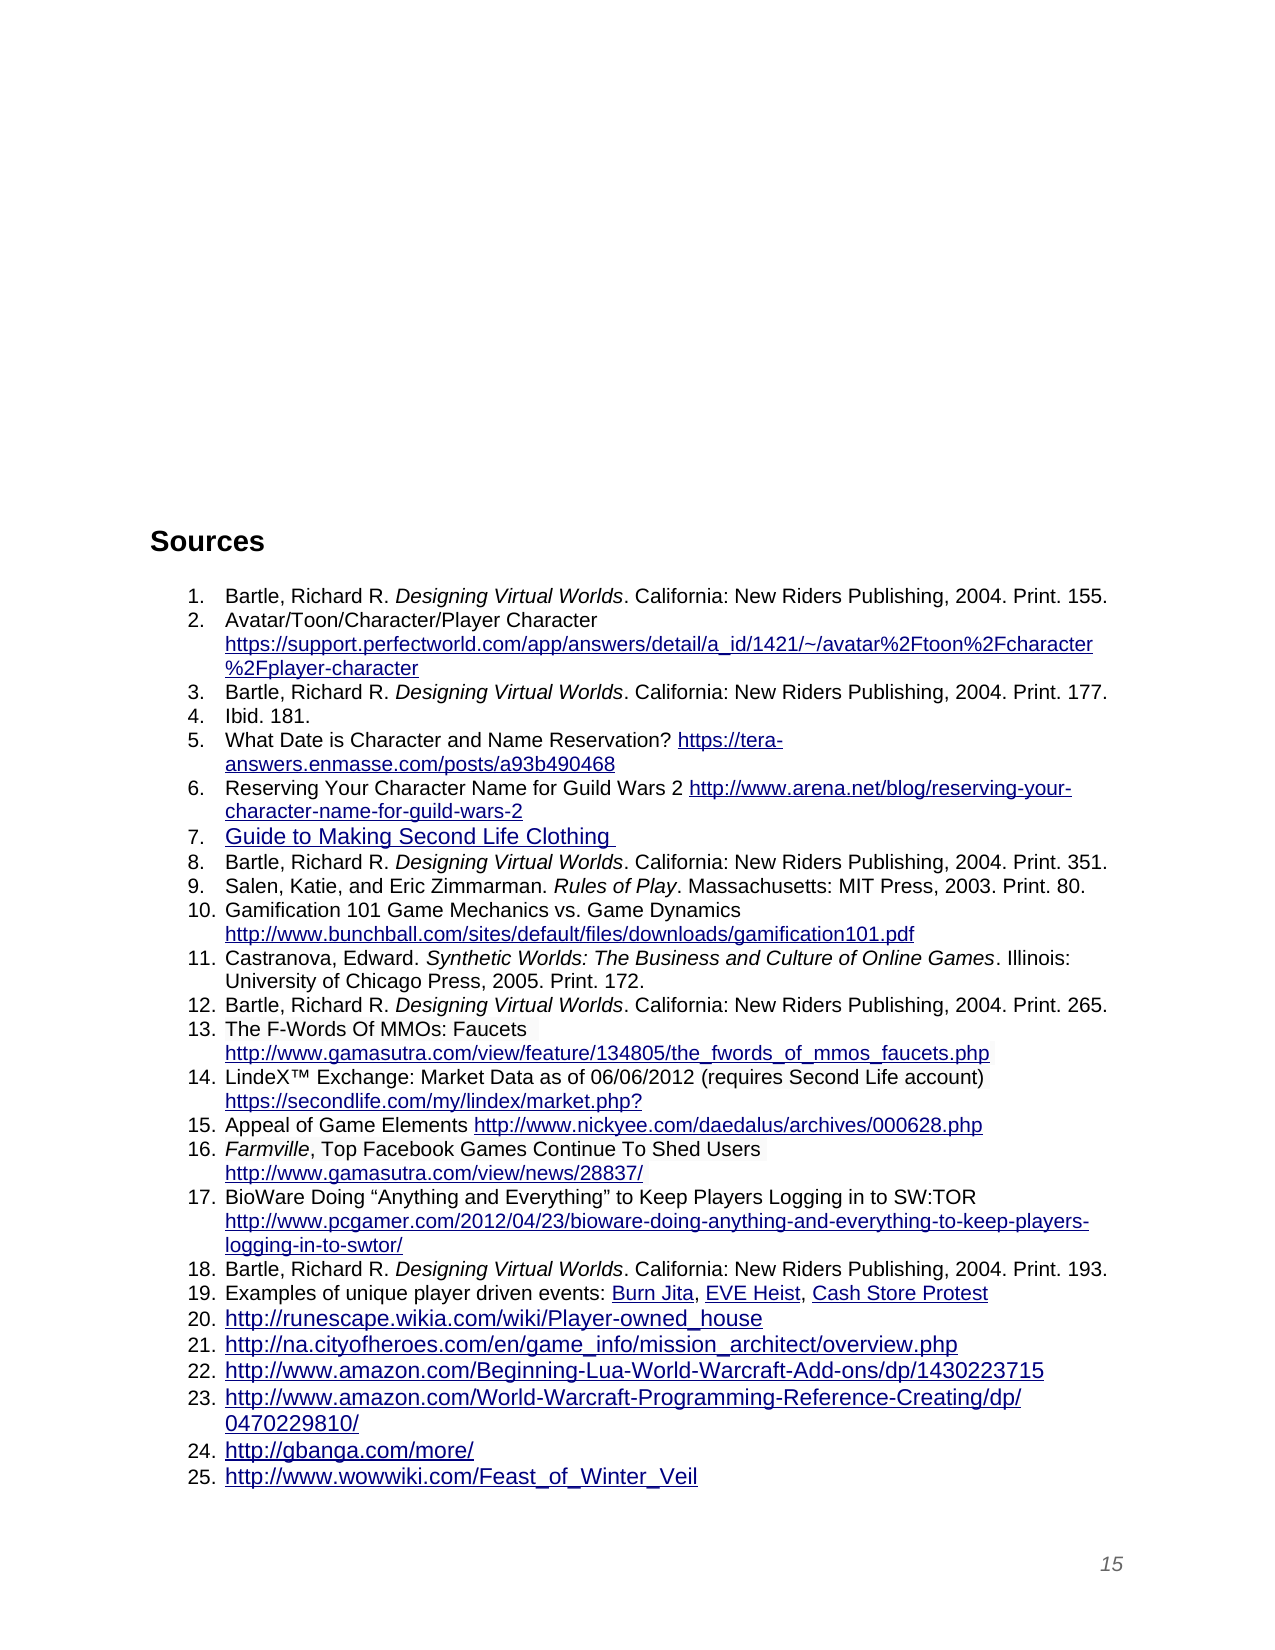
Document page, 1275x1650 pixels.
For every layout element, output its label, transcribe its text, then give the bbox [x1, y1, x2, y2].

list Guide to Making Second Life Clothing [187, 823, 1125, 849]
list http://gbanga.com/more/ [187, 1437, 1125, 1463]
list Bartle, Richard R. Designing Virtual Worlds. California: New Riders Publishing, 2004. Print. 177. [187, 679, 1125, 703]
list Bartle, Richard R. Designing Virtual Worlds. California: New Riders Publishing, 2004. Print. 193. [187, 1257, 1125, 1281]
list Bartle, Richard R. Designing Virtual Worlds. California: New Riders Publishing, 2004. Print. 265. [187, 993, 1125, 1017]
list Reserving Your Character Name for Guild Wars 2 http://www.arena.net/blog/reserving-your-character-name-for-guild-wars-2 [187, 775, 1125, 823]
list http://www.wowwiki.com/Feast_of_Winter_Veil [187, 1463, 1125, 1489]
list Salen, Katie, and Eric Zimmarman. Rules of Play. Massachusetts: MIT Press, 2003. Print. 80. [187, 873, 1125, 897]
list Castranova, Edward. Synthetic Worlds: The Business and Culture of Online Games. Illinois: University of Chicago Press, 2005. Print. 172. [187, 945, 1125, 993]
list Ibid. 181. [187, 703, 1125, 727]
list http://runescape.wikia.com/wiki/Player-owned_house [187, 1305, 1125, 1331]
text Sources [150, 524, 1125, 557]
list LindeX™ Exchange: Market Data as of 06/06/2012 (requires Second Life account) https://secondlife.com/my/lindex/market.php? [187, 1065, 1125, 1113]
list Bartle, Richard R. Designing Virtual Worlds. California: New Riders Publishing, 2004. Print. 351. [187, 849, 1125, 873]
list http://na.cityofheroes.com/en/game_info/mission_architect/overview.php [187, 1331, 1125, 1357]
list Gamification 101 Game Mechanics vs. Game Dynamics http://www.bunchball.com/sites/default/files/downloads/gamification101.pdf [187, 897, 1125, 945]
list Avatar/Toon/Character/Player Character https://support.perfectworld.com/app/answers/detail/a_id/1421/~/avatar%2Ftoon%2Fcharacter%2Fplayer-character [187, 608, 1125, 679]
list http://www.amazon.com/Beginning-Lua-World-Warcraft-Add-ons/dp/1430223715 [187, 1357, 1125, 1384]
list The F-Words Of MMOs: Faucets http://www.gamasutra.com/view/feature/134805/the_fwords_of_mmos_faucets.php [187, 1017, 1125, 1065]
list http://www.amazon.com/World-Warcraft-Programming-Reference-Creating/dp/0470229810/ [187, 1384, 1125, 1437]
list Farmville, Top Facebook Games Continue To Shed Users http://www.gamasutra.com/view/news/28837/ [187, 1137, 1125, 1185]
list What Date is Character and Name Reservation? https://tera-answers.enmasse.com/posts/a93b490468 [187, 727, 1125, 775]
list Examples of unique player driven events: Burn Jita, EVE Heist, Cash Store Protest [187, 1281, 1125, 1305]
list BioWare Doing “Anything and Everything” to Keep Players Logging in to SW:TOR http://www.pcgamer.com/2012/04/23/bioware-doing-anything-and-everything-to-keep-players-logging-in-to-swtor/ [187, 1185, 1125, 1257]
list Appeal of Game Elements http://www.nickyee.com/daedalus/archives/000628.php [187, 1113, 1125, 1137]
list Bartle, Richard R. Designing Virtual Worlds. California: New Riders Publishing, 2004. Print. 155. [187, 584, 1125, 608]
